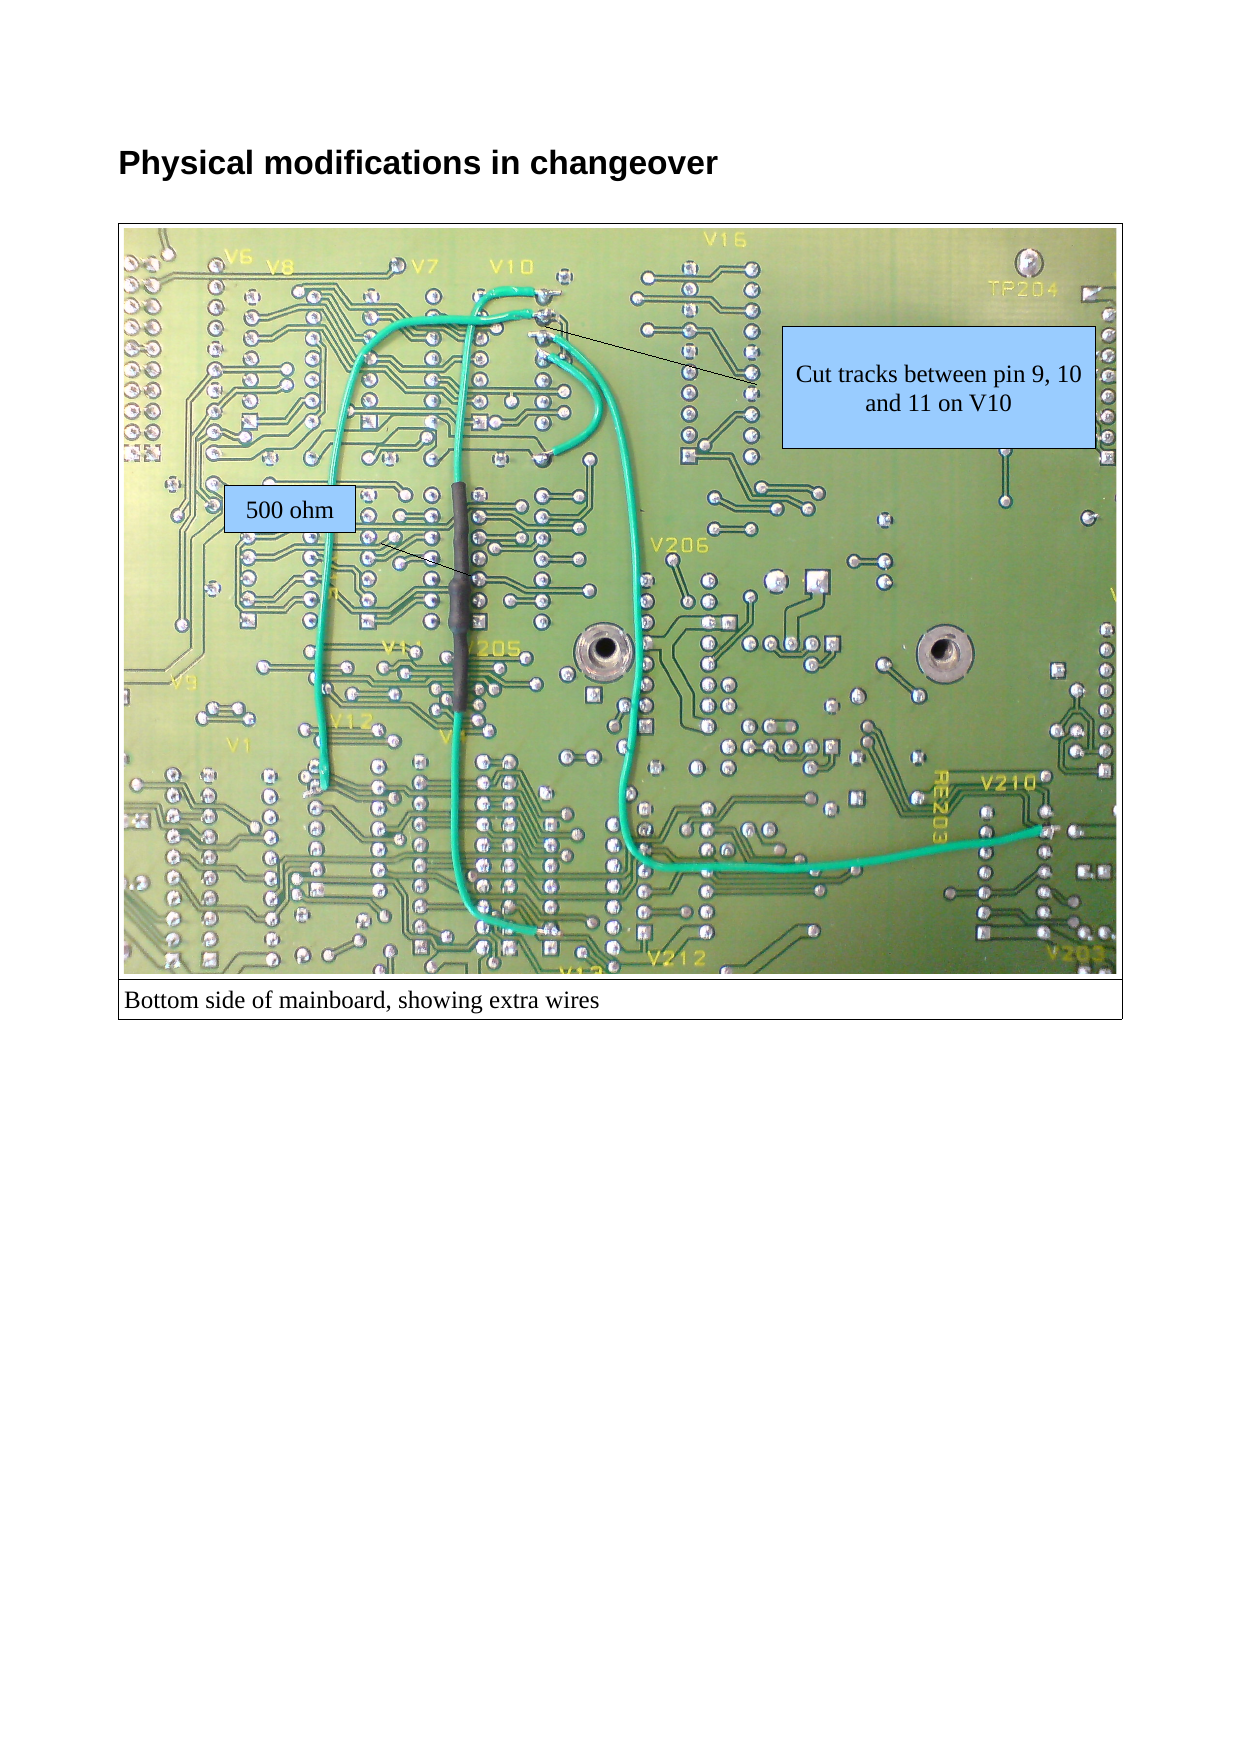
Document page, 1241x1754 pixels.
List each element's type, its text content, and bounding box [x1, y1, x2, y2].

table_header [119, 224, 1122, 979]
table_cell Bottom side of mainboard, showing extra wires [119, 980, 1122, 1019]
picture [123, 228, 1117, 974]
subtitle Physical modifications in changeover [118, 143, 1122, 182]
